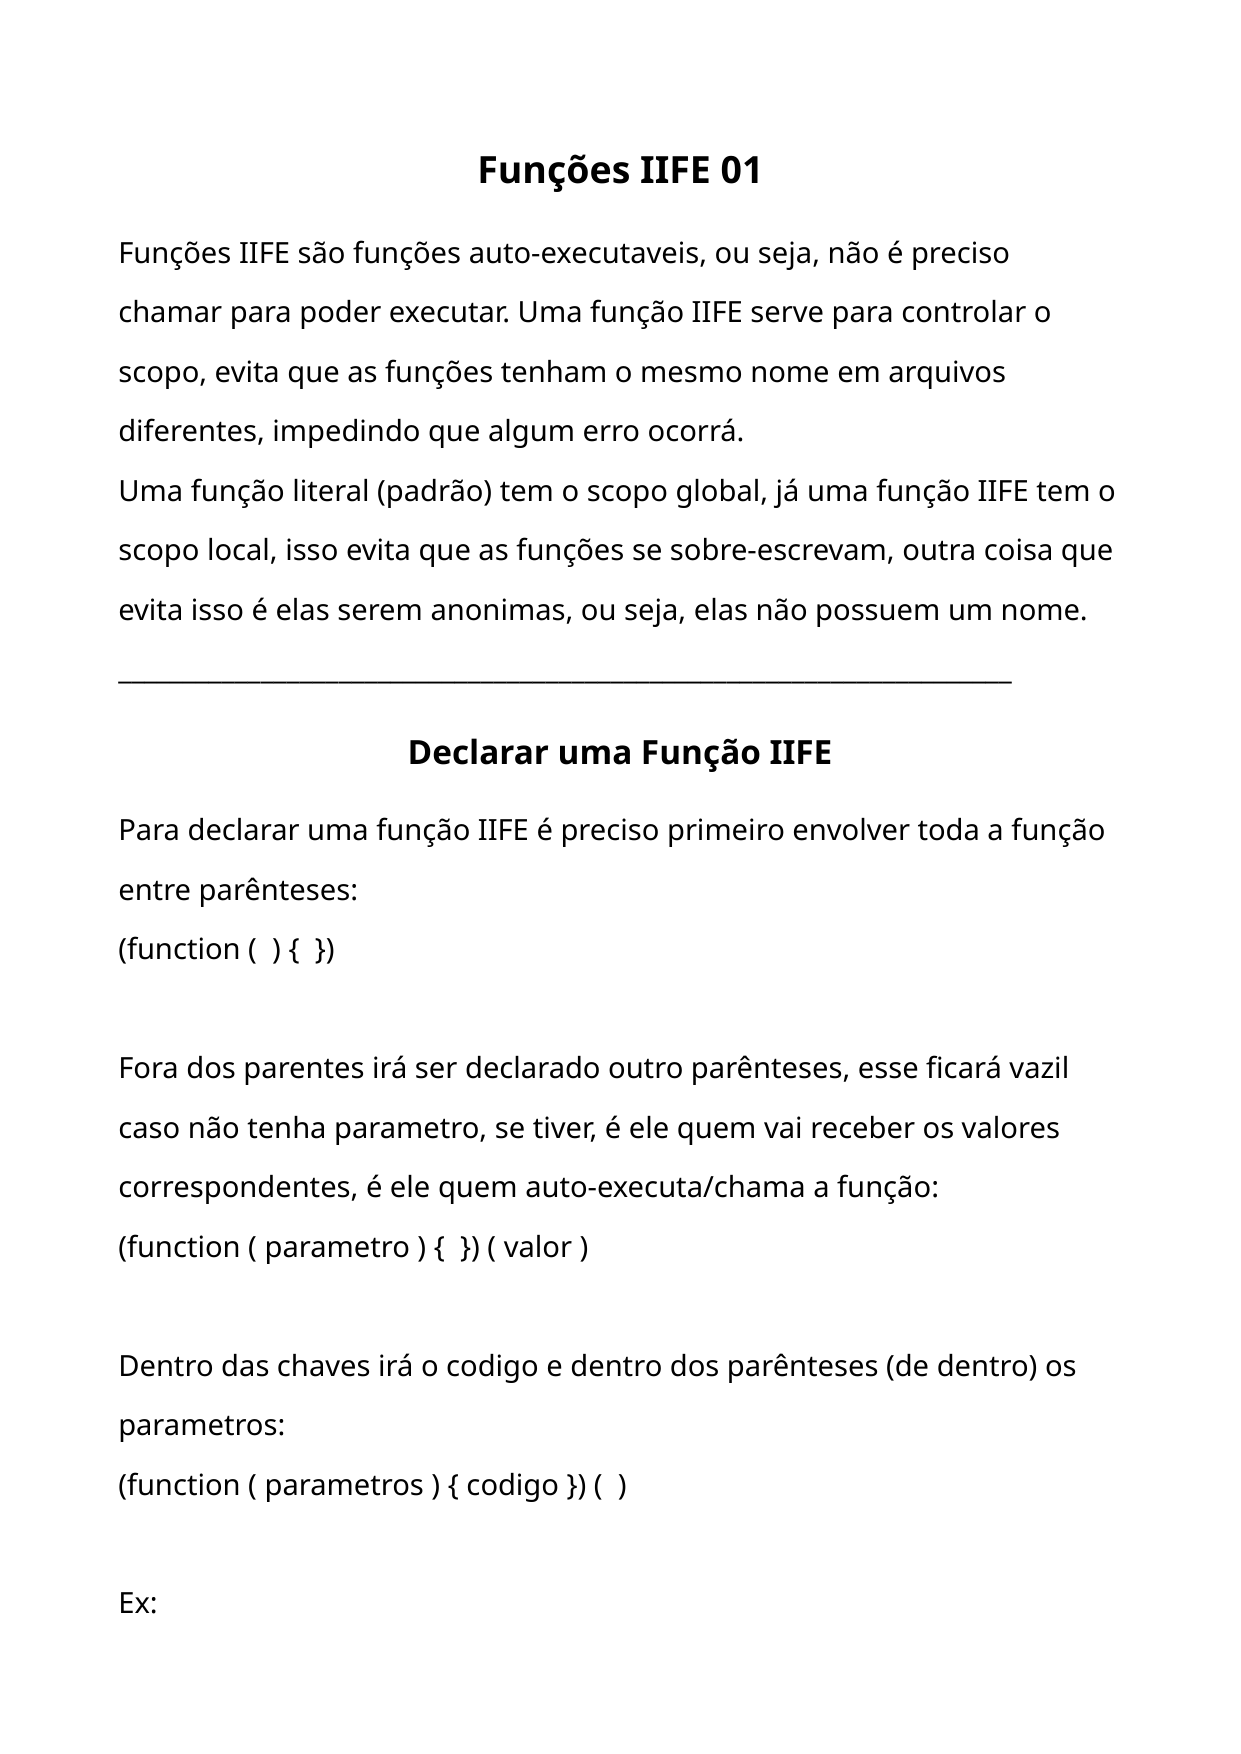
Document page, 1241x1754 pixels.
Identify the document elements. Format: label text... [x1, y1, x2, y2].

text Uma função literal (padrão) tem o scopo global, já uma função IIFE tem o scopo local, isso evita que as funções se sobre-escrevam, outra coisa que evita isso é elas serem anonimas, ou seja, elas não possuem um nome. [118, 470, 1122, 629]
text Para declarar uma função IIFE é preciso primeiro envolver toda a função entre parênteses: [118, 809, 1122, 909]
subtitle Funções IIFE 01 [118, 143, 1122, 194]
text Ex: [118, 1583, 1122, 1622]
text Funções IIFE são funções auto-executaveis, ou seja, não é preciso chamar para poder executar. Uma função IIFE serve para controlar o scopo, evita que as funções tenham o mesmo nome em arquivos diferentes, impedindo que algum erro ocorrá. [118, 232, 1122, 450]
text Fora dos parentes irá ser declarado outro parênteses, esse ficará vazil caso não tenha parametro, se tiver, é ele quem vai receber os valores correspondentes, é ele quem auto-executa/chama a função: [118, 1047, 1122, 1206]
subtitle Declarar uma Função IIFE [118, 729, 1122, 774]
text _____________________________________________________________________ [118, 648, 1122, 688]
text (function ( ) { }) [118, 928, 1122, 968]
text Dentro das chaves irá o codigo e dentro dos parênteses (de dentro) os parametros: (function ( parametros ) { codigo }) ( ) [118, 1345, 1122, 1503]
text (function ( parametro ) { }) ( valor ) [118, 1226, 1122, 1266]
